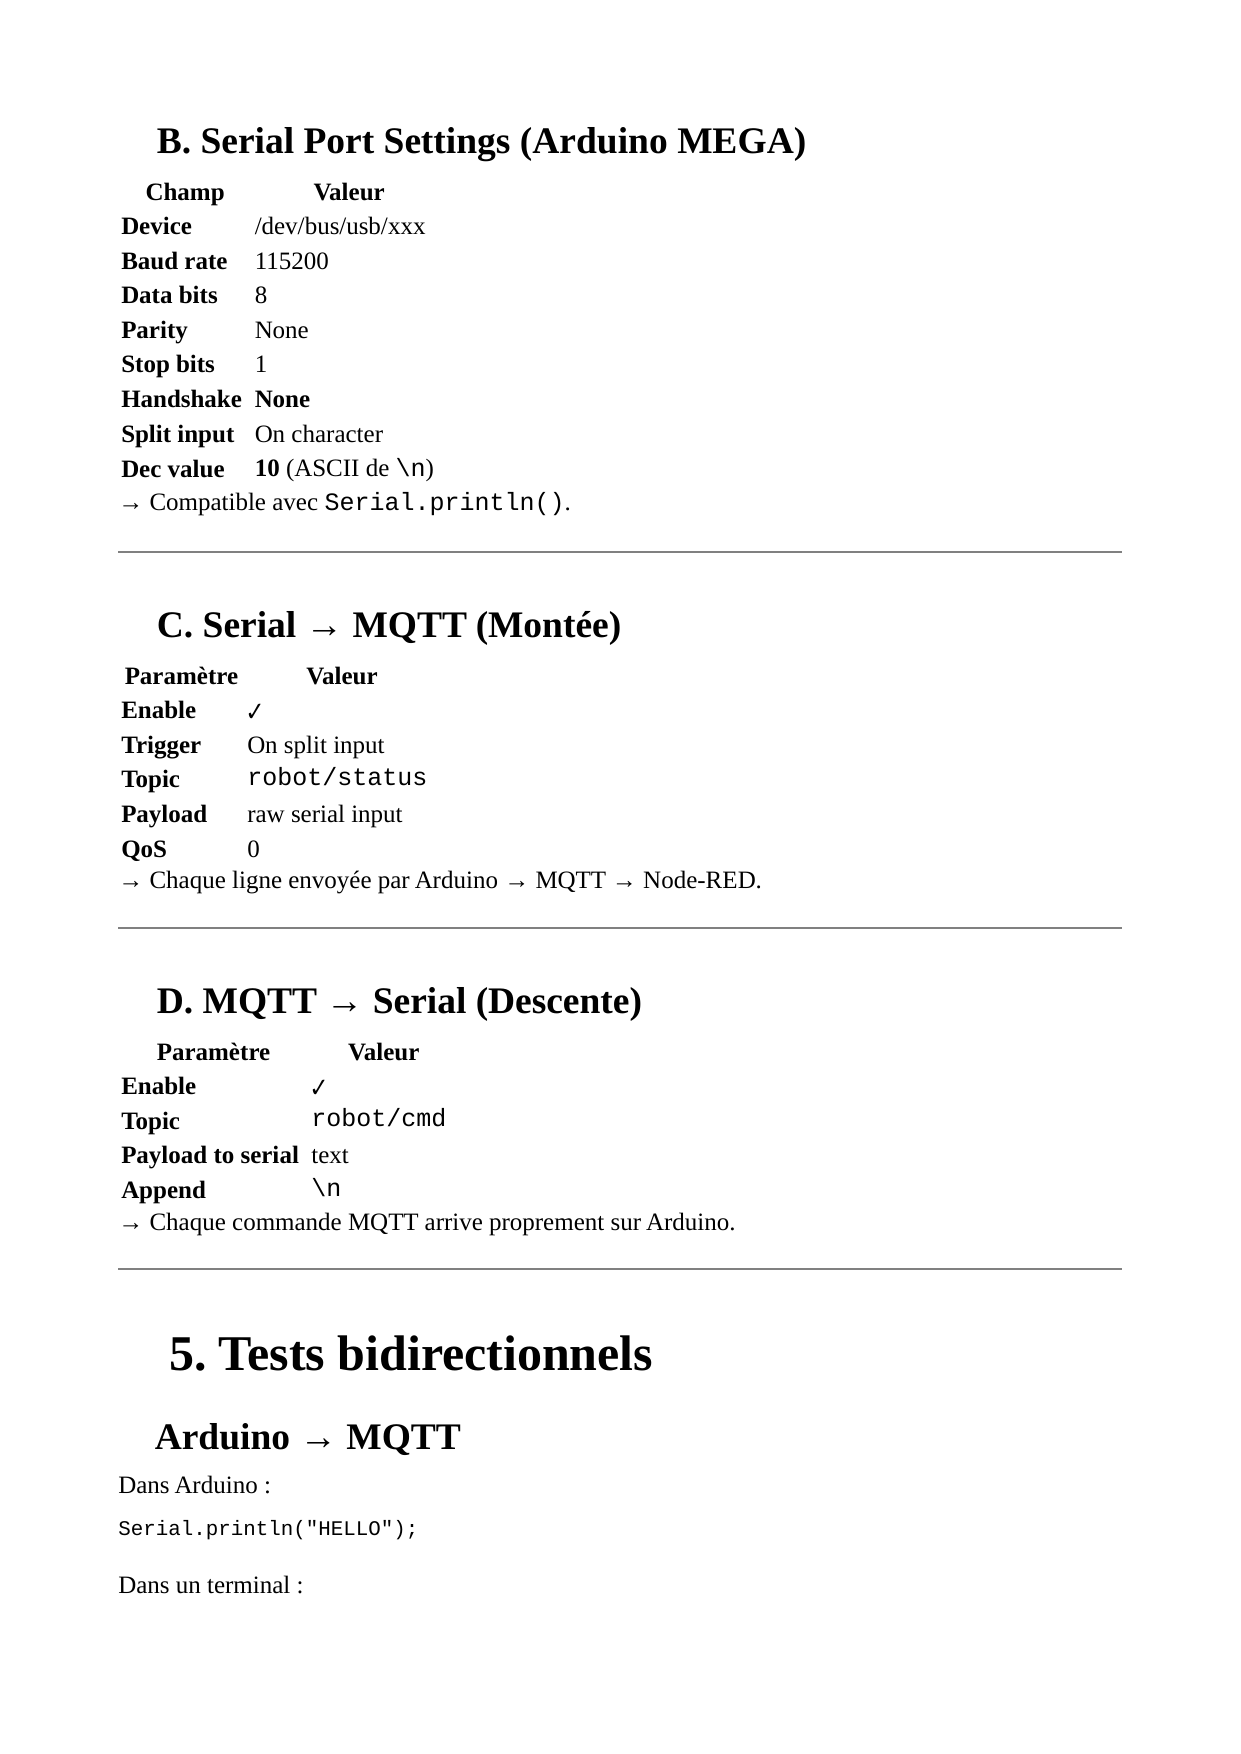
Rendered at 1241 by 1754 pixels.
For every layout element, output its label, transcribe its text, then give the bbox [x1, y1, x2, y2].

subtitle 🔷 D. MQTT → Serial (Descente) [118, 978, 1122, 1021]
table_cell Data bits [118, 278, 252, 312]
table_cell 0 [244, 831, 440, 865]
table_header Valeur [308, 1034, 459, 1068]
table_cell Payload to serial [118, 1138, 308, 1172]
table_cell 115200 [252, 243, 446, 277]
table_cell /dev/bus/usb/xxx [252, 208, 446, 243]
table_cell Enable [118, 1068, 308, 1103]
table_cell Split input [118, 416, 252, 450]
table_cell Handshake [118, 381, 252, 416]
table_cell Stop bits [118, 347, 252, 381]
table_cell robot/status [244, 762, 440, 796]
text Dans Arduino : [118, 1470, 1122, 1499]
table_cell On split input [244, 727, 440, 762]
table_cell Topic [118, 1103, 308, 1137]
text → Chaque ligne envoyée par Arduino → MQTT → Node-RED. [118, 865, 1122, 894]
subtitle 🔷 B. Serial Port Settings (Arduino MEGA) [118, 118, 1122, 161]
table_cell 10 (ASCII de \n) [252, 450, 446, 487]
table_cell Topic [118, 762, 244, 796]
table_cell Enable [118, 693, 244, 727]
table_cell Baud rate [118, 243, 252, 277]
table_cell ✔ [244, 693, 440, 727]
text → Chaque commande MQTT arrive proprement sur Arduino. [118, 1207, 1122, 1235]
table_cell Append [118, 1172, 308, 1207]
table_cell 1 [252, 347, 446, 381]
text Dans un terminal : [118, 1571, 1122, 1599]
table_header Valeur [252, 174, 446, 208]
table_header Champ [118, 174, 252, 208]
table_header Paramètre [118, 1034, 308, 1068]
table_cell ✔ [308, 1068, 459, 1103]
text → Compatible avec Serial.println(). [118, 487, 1122, 518]
table_cell QoS [118, 831, 244, 865]
subtitle 🧩 5. Tests bidirectionnels [118, 1323, 1122, 1381]
table_header Valeur [244, 658, 440, 692]
table_cell Trigger [118, 727, 244, 762]
table_cell On character [252, 416, 446, 450]
text Serial.println("HELLO"); [118, 1517, 1122, 1541]
table_header Paramètre [118, 658, 244, 692]
table_cell Device [118, 208, 252, 243]
subtitle 🔷 C. Serial → MQTT (Montée) [118, 602, 1122, 645]
subtitle 🔼 Arduino → MQTT [118, 1414, 1122, 1457]
table_cell Parity [118, 312, 252, 347]
table_cell Dec value [118, 450, 252, 487]
table_cell text [308, 1138, 459, 1172]
table_cell Payload [118, 796, 244, 831]
table_cell raw serial input [244, 796, 440, 831]
table_cell robot/cmd [308, 1103, 459, 1137]
table_cell None [252, 312, 446, 347]
table_cell 8 [252, 278, 446, 312]
table_cell None [252, 381, 446, 416]
table_cell \n [308, 1172, 459, 1207]
